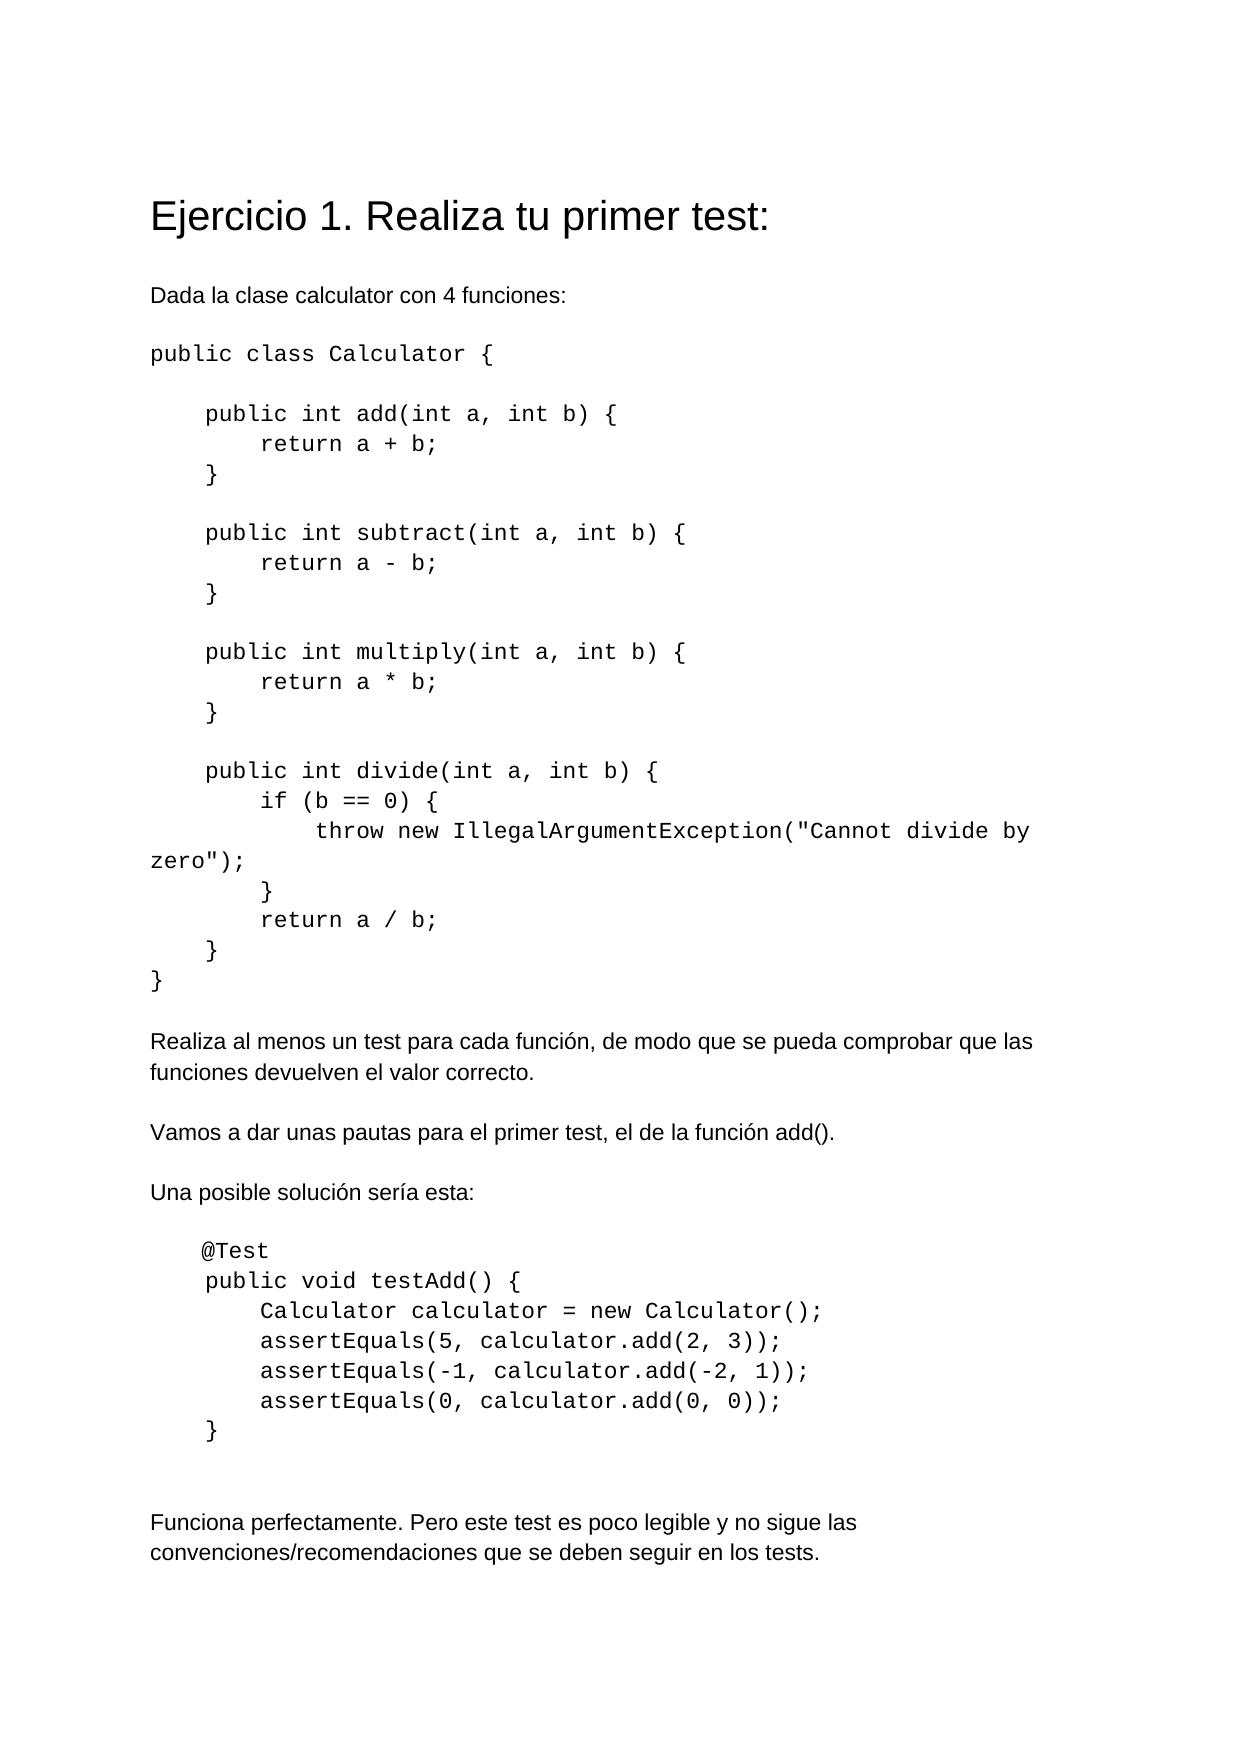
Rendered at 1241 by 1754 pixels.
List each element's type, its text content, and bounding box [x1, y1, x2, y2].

text } [150, 700, 1090, 726]
text Realiza al menos un test para cada función, de modo que se pueda comprobar que las funciones devuelven el valor correcto. [150, 1028, 1090, 1085]
subtitle Ejercicio 1. Realiza tu primer test: [150, 192, 1090, 239]
text return a - b; [150, 551, 1090, 577]
text } [150, 938, 1090, 964]
text Vamos a dar unas pautas para el primer test, el de la función add(). [150, 1119, 1090, 1145]
text } [150, 879, 1090, 905]
text throw new IllegalArgumentException("Cannot divide by zero"); [150, 819, 1090, 875]
text return a / b; [150, 909, 1090, 935]
text assertEquals(0, calculator.add(0, 0)); [150, 1389, 1090, 1415]
text assertEquals(-1, calculator.add(-2, 1)); [150, 1359, 1090, 1385]
text assertEquals(5, calculator.add(2, 3)); [150, 1329, 1090, 1355]
text if (b == 0) { [150, 789, 1090, 816]
text } [150, 462, 1090, 488]
text Funciona perfectamente. Pero este test es poco legible y no sigue las convenciones/recomendaciones que se deben seguir en los tests. [150, 1509, 1090, 1566]
text public int subtract(int a, int b) { [150, 521, 1090, 547]
text } [150, 1419, 1090, 1445]
text Calculator calculator = new Calculator(); [150, 1300, 1090, 1326]
text public class Calculator { [150, 343, 1090, 369]
text public int multiply(int a, int b) { [150, 641, 1090, 667]
text @Test [150, 1240, 1090, 1266]
text public int divide(int a, int b) { [150, 760, 1090, 786]
text return a * b; [150, 670, 1090, 696]
text } [150, 968, 1090, 994]
text public void testAdd() { [150, 1270, 1090, 1296]
text return a + b; [150, 432, 1090, 458]
text } [150, 581, 1090, 607]
text public int add(int a, int b) { [150, 402, 1090, 428]
text Una posible solución sería esta: [150, 1179, 1090, 1206]
text Dada la clase calculator con 4 funciones: [150, 282, 1090, 309]
